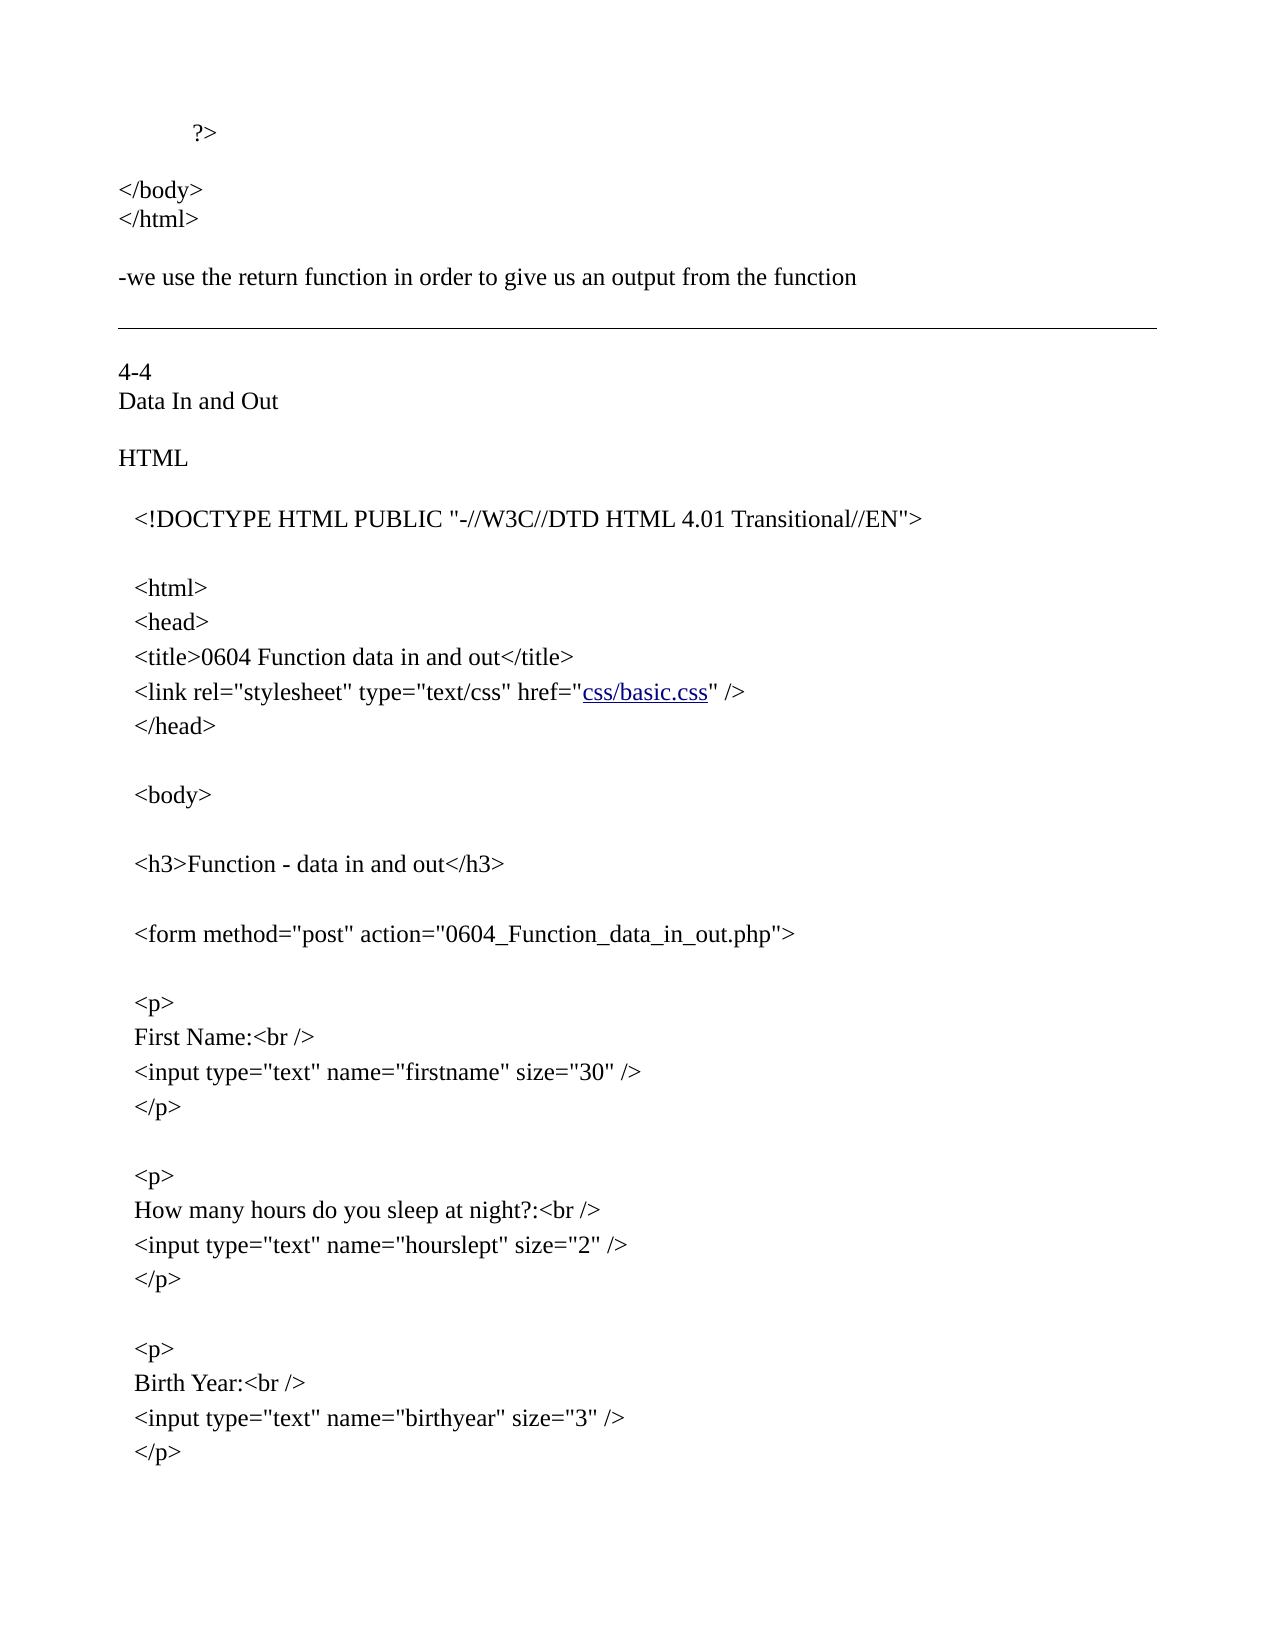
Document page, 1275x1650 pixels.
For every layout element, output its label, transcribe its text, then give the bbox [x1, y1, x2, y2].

table_cell [118, 950, 131, 985]
table_cell [118, 847, 131, 881]
table_cell [131, 1123, 928, 1158]
table_cell [118, 1400, 131, 1434]
table_cell [118, 708, 131, 743]
table_cell [118, 985, 131, 1019]
text </html> [118, 204, 1157, 233]
text -we use the return function in order to give us an output from the function [118, 262, 1157, 291]
table_cell </p> [131, 1435, 928, 1469]
table_header <!DOCTYPE HTML PUBLIC "-//W3C//DTD HTML 4.01 Transitional//EN"> [131, 501, 928, 535]
table_cell [118, 605, 131, 639]
table_cell [118, 1193, 131, 1227]
table_cell [118, 812, 131, 847]
text HTML [118, 443, 1157, 472]
table_cell [118, 1331, 131, 1365]
table_cell [131, 743, 928, 777]
table_cell </p> [131, 1262, 928, 1296]
table_cell [118, 778, 131, 812]
table_cell [131, 812, 928, 847]
table_cell <title>0604 Function data in and out</title> [131, 639, 928, 674]
table_cell [118, 570, 131, 604]
text </body> [118, 176, 1157, 204]
table_cell <p> [131, 1158, 928, 1192]
table_cell <input type="text" name="hourslept" size="2" /> [131, 1227, 928, 1262]
text 4-4 [118, 357, 1157, 386]
table_cell <p> [131, 985, 928, 1019]
table_cell [118, 881, 131, 916]
table_cell [118, 743, 131, 777]
table_cell [131, 1296, 928, 1331]
table_header [118, 501, 131, 535]
table_cell [118, 1227, 131, 1262]
table_cell <form method="post" action="0604_Function_data_in_out.php"> [131, 916, 928, 950]
table_cell <link rel="stylesheet" type="text/css" href="css/basic.css" /> [131, 674, 928, 708]
table_cell [131, 1469, 928, 1504]
table_cell [118, 1158, 131, 1192]
text Data In and Out [118, 386, 1157, 414]
table_cell <h3>Function - data in and out</h3> [131, 847, 928, 881]
table_cell First Name:<br /> [131, 1020, 928, 1054]
table_cell </p> [131, 1089, 928, 1123]
table_cell [118, 674, 131, 708]
table_cell <head> [131, 605, 928, 639]
table_cell [118, 1054, 131, 1089]
table_cell [118, 1365, 131, 1400]
table_cell [118, 535, 131, 570]
table_cell [118, 1089, 131, 1123]
table_cell Birth Year:<br /> [131, 1365, 928, 1400]
table_cell [118, 1123, 131, 1158]
table_cell </head> [131, 708, 928, 743]
table_cell [118, 639, 131, 674]
table_cell [131, 535, 928, 570]
table_cell How many hours do you sleep at night?:<br /> [131, 1193, 928, 1227]
table_cell [118, 1296, 131, 1331]
table_cell <input type="text" name="birthyear" size="3" /> [131, 1400, 928, 1434]
table_cell [118, 1020, 131, 1054]
table_cell <p> [131, 1331, 928, 1365]
table_cell [118, 1469, 131, 1504]
table_cell <input type="text" name="firstname" size="30" /> [131, 1054, 928, 1089]
text ?> [118, 118, 1157, 147]
table_cell [131, 881, 928, 916]
table_cell <body> [131, 778, 928, 812]
table_cell [118, 1435, 131, 1469]
table_cell [118, 1262, 131, 1296]
table_cell [118, 916, 131, 950]
table_cell <html> [131, 570, 928, 604]
table_cell [131, 950, 928, 985]
